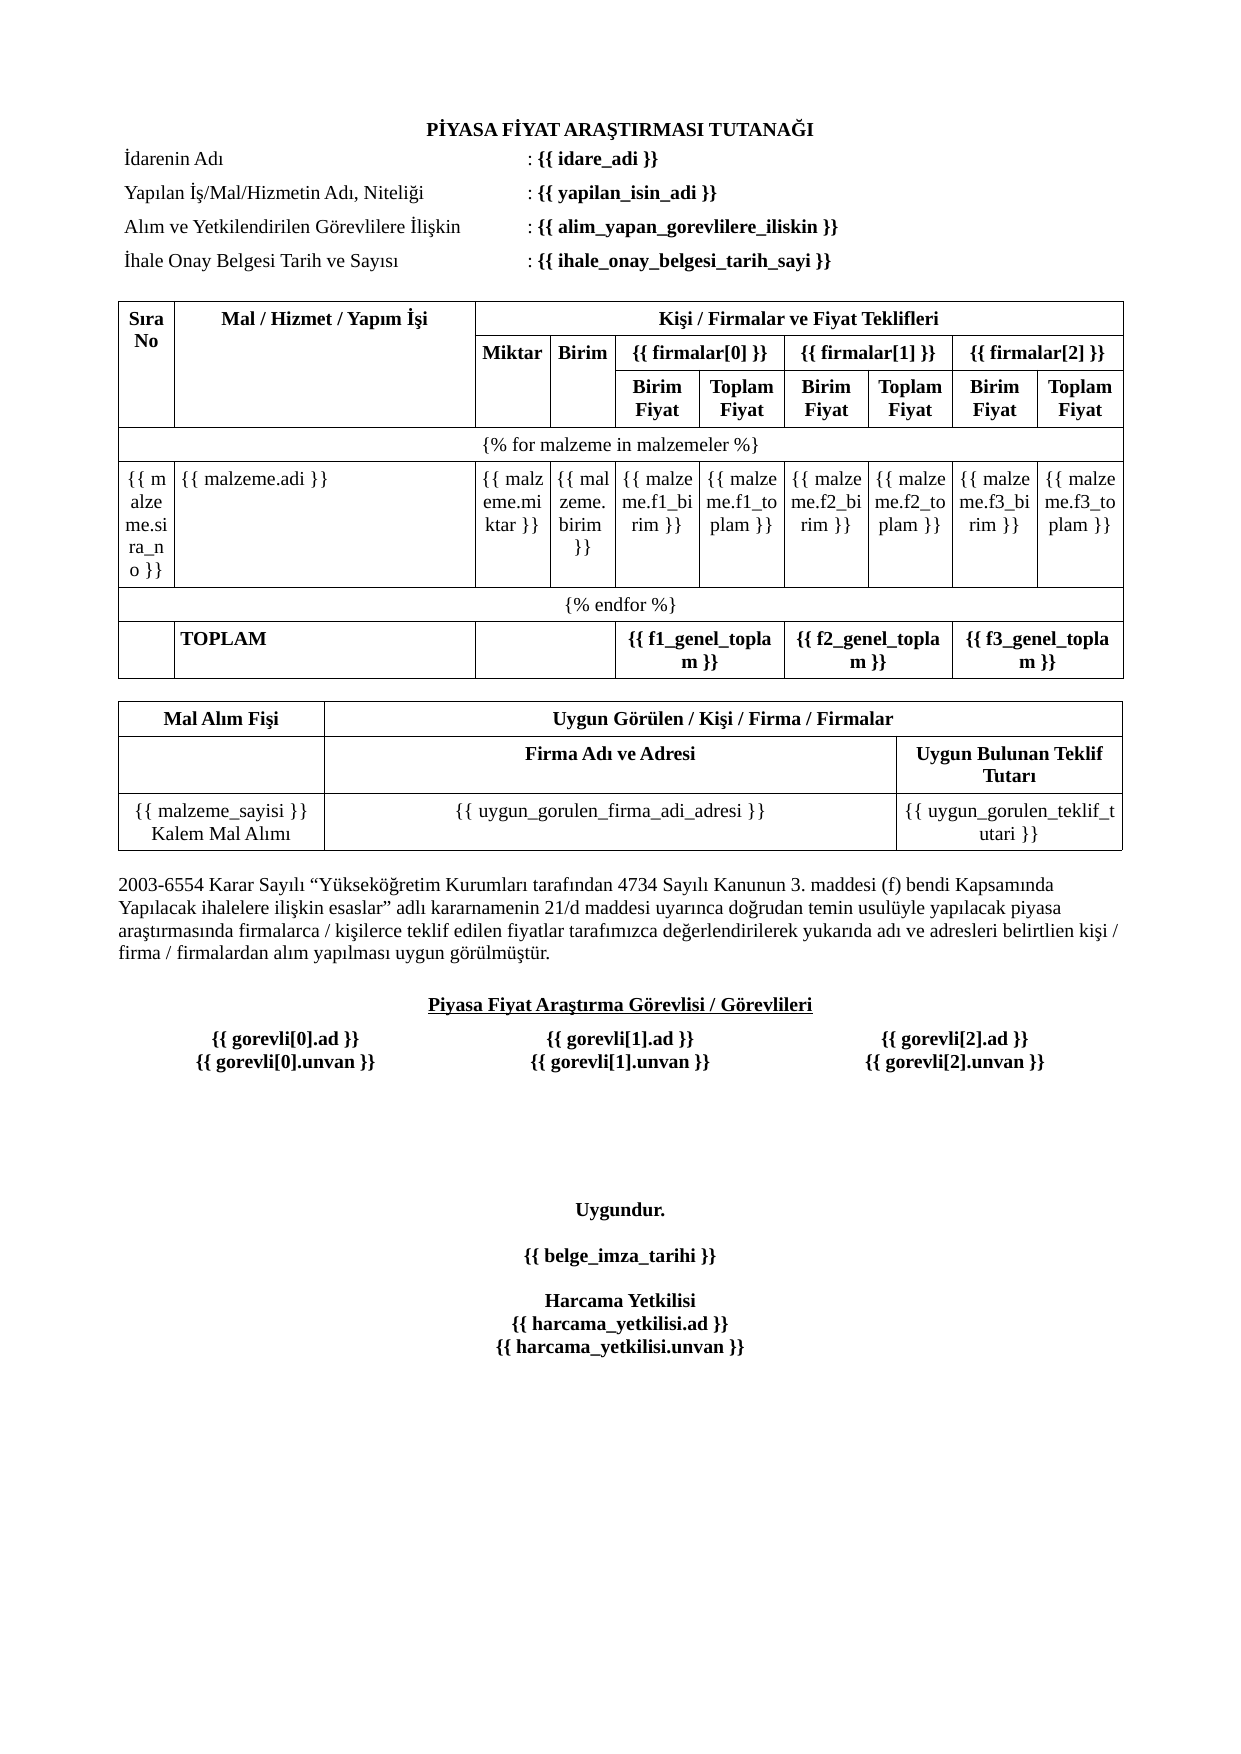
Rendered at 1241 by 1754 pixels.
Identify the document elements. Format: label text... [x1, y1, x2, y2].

table_cell Miktar [476, 336, 550, 427]
table_cell Birim Fiyat [953, 371, 1037, 427]
table_cell Birim Fiyat [785, 371, 868, 427]
table_cell Toplam Fiyat [869, 371, 952, 427]
table_cell İhale Onay Belgesi Tarih ve Sayısı [118, 244, 521, 278]
table_cell {{ f3_genel_toplam }} [953, 622, 1123, 678]
table_cell {{ firmalar[2] }} [953, 336, 1123, 369]
table_cell {{ f2_genel_toplam }} [785, 622, 952, 678]
table_header Kişi / Firmalar ve Fiyat Teklifleri [476, 302, 1123, 335]
table_cell {{ firmalar[1] }} [785, 336, 952, 369]
table_cell {% for malzeme in malzemeler %} [119, 428, 1123, 461]
table_cell [119, 737, 324, 793]
table_cell : {{ ihale_onay_belgesi_tarih_sayi }} [521, 244, 1123, 278]
table_cell Alım ve Yetkilendirilen Görevlilere İlişkin [118, 210, 521, 244]
table_cell {{ malzeme.sira_no }} [119, 462, 174, 587]
table_header Mal / Hizmet / Yapım İşi [175, 302, 475, 427]
table_cell : {{ alim_yapan_gorevlilere_iliskin }} [521, 210, 1123, 244]
table_cell {{ malzeme.f2_toplam }} [869, 462, 952, 587]
table_cell {{ malzeme.f3_toplam }} [1038, 462, 1123, 587]
table_cell {{ gorevli[2].ad }} {{ gorevli[2].unvan }} [788, 1021, 1122, 1124]
table_cell TOPLAM [175, 622, 475, 678]
table_header Piyasa Fiyat Araştırma Görevlisi / Görevlileri [118, 987, 1122, 1021]
table_cell {{ uygun_gorulen_firma_adi_adresi }} [325, 794, 896, 850]
table_cell Birim Fiyat [616, 371, 699, 427]
table_cell Uygun Bulunan Teklif Tutarı [897, 737, 1122, 793]
text 2003-6554 Karar Sayılı “Yükseköğretim Kurumları tarafından 4734 Sayılı Kanunun 3. maddesi (f) bendi Kapsamında Yapılacak ihalelere ilişkin esaslar” adlı kararnamenin 21/d maddesi uyarınca doğrudan temin usulüyle yapılacak piyasa araştırmasında firmalarca / kişilerce teklif edilen fiyatlar tarafımızca değerlendirilerek yukarıda adı ve adresleri belirtlien kişi / firma / firmalardan alım yapılması uygun görülmüştür. [118, 873, 1122, 964]
table_cell [788, 1124, 1122, 1386]
table_cell Toplam Fiyat [700, 371, 784, 427]
table_cell [476, 622, 615, 678]
table_header İdarenin Adı [118, 141, 521, 175]
table_cell {{ f1_genel_toplam }} [616, 622, 784, 678]
table_header Mal Alım Fişi [119, 702, 324, 736]
table_cell {{ firmalar[0] }} [616, 336, 784, 369]
table_header Sıra No [119, 302, 174, 427]
table_cell {{ malzeme.f2_birim }} [785, 462, 868, 587]
table_cell : {{ yapilan_isin_adi }} [521, 175, 1123, 209]
table_cell {{ gorevli[0].ad }} {{ gorevli[0].unvan }} [118, 1021, 453, 1124]
table_cell {% endfor %} [119, 588, 1123, 621]
table_cell Firma Adı ve Adresi [325, 737, 896, 793]
table_cell Birim [551, 336, 615, 427]
table_cell Yapılan İş/Mal/Hizmetin Adı, Niteliği [118, 175, 521, 209]
table_cell {{ malzeme.miktar }} [476, 462, 550, 587]
table_cell {{ malzeme.adi }} [175, 462, 475, 587]
table_cell {{ gorevli[1].ad }} {{ gorevli[1].unvan }} [453, 1021, 787, 1124]
table_cell [118, 1124, 453, 1386]
table_cell {{ uygun_gorulen_teklif_tutari }} [897, 794, 1122, 850]
table_cell Toplam Fiyat [1038, 371, 1123, 427]
table_cell {{ malzeme_sayisi }} Kalem Mal Alımı [119, 794, 324, 850]
table_cell {{ malzeme.birim }} [551, 462, 615, 587]
table_cell Uygundur. {{ belge_imza_tarihi }} Harcama Yetkilisi {{ harcama_yetkilisi.ad }} {{ harcama_yetkilisi.unvan }} [453, 1124, 787, 1386]
table_header Uygun Görülen / Kişi / Firma / Firmalar [325, 702, 1122, 736]
table_cell [119, 622, 174, 678]
table_cell {{ malzeme.f1_toplam }} [700, 462, 784, 587]
text PİYASA FİYAT ARAŞTIRMASI TUTANAĞI [118, 118, 1122, 141]
table_header : {{ idare_adi }} [521, 141, 1123, 175]
table_cell {{ malzeme.f1_birim }} [616, 462, 699, 587]
table_cell {{ malzeme.f3_birim }} [953, 462, 1037, 587]
